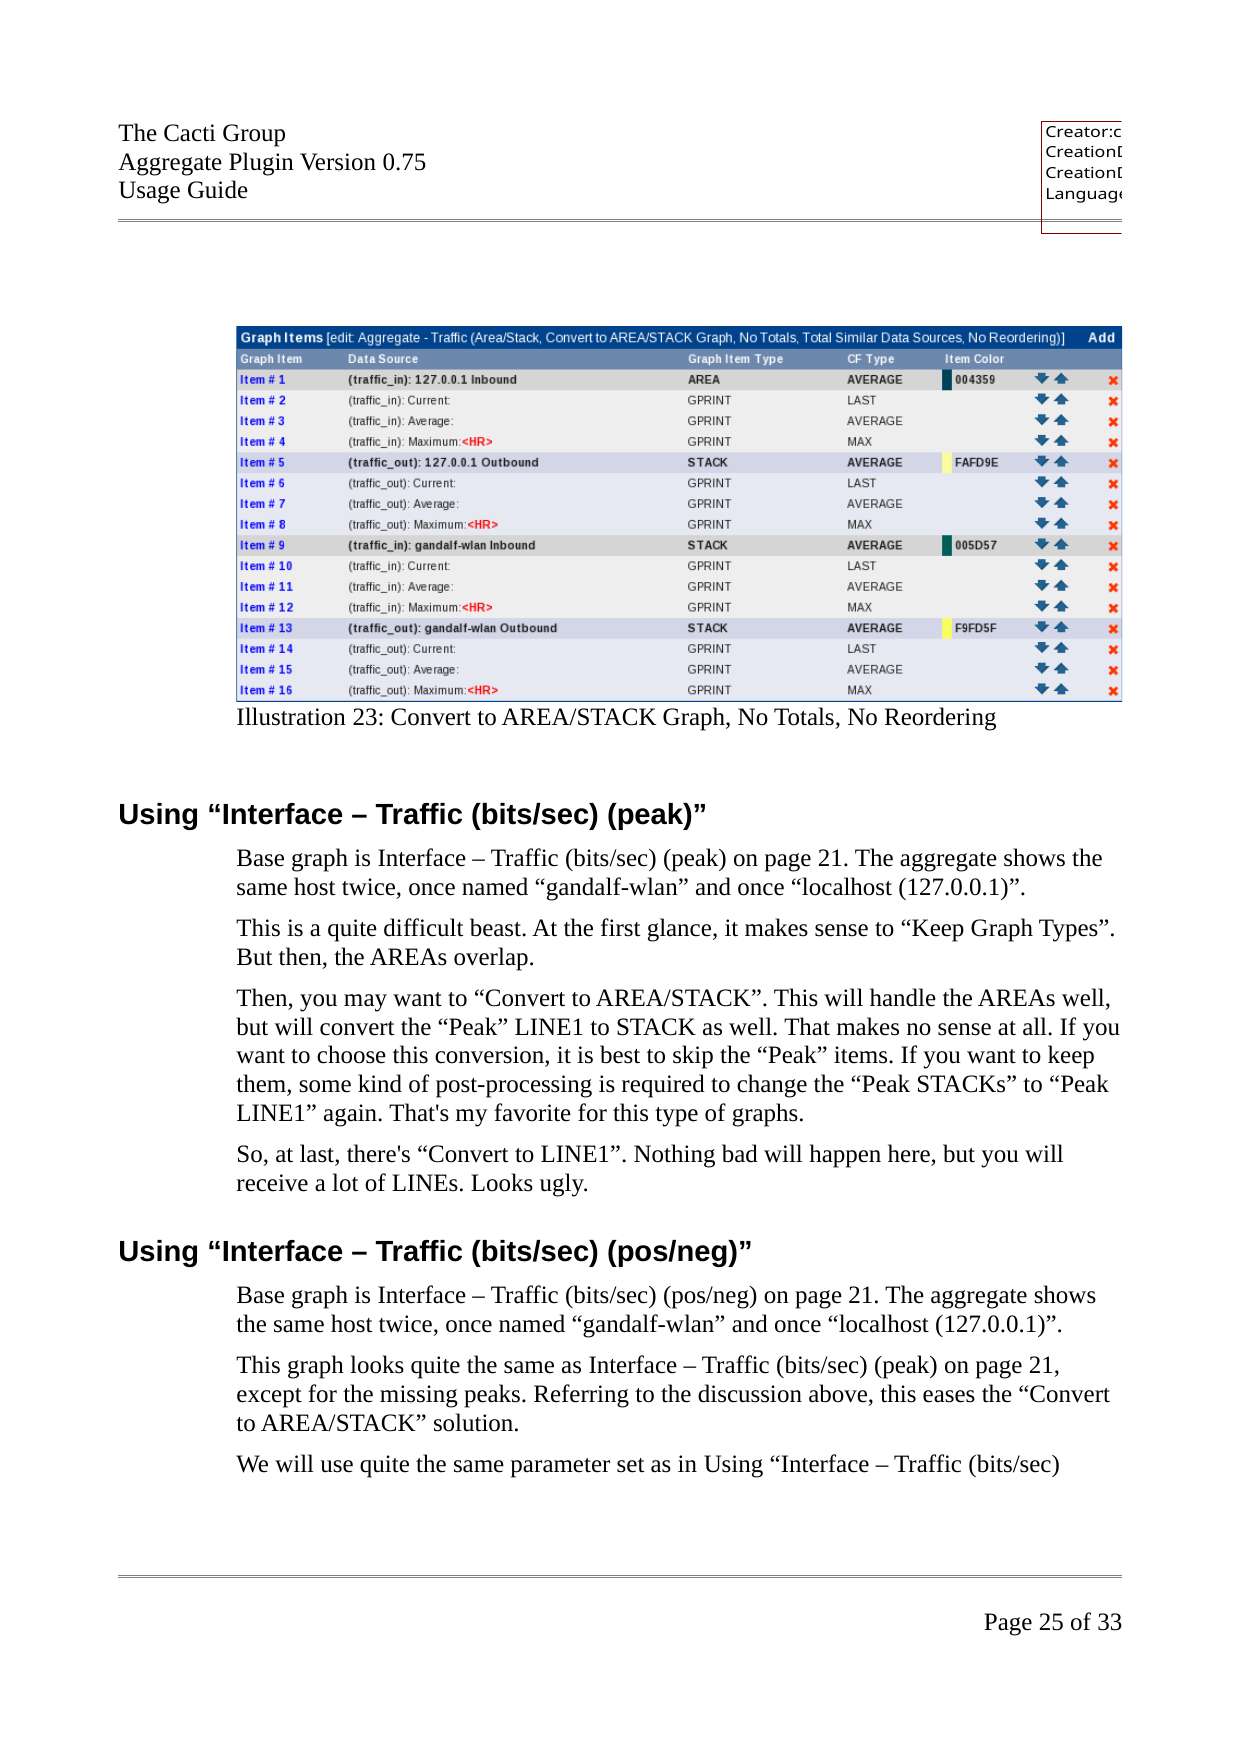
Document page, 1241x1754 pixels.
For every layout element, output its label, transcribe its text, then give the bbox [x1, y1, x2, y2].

text We will use quite the same parameter set as in Using “Interface – Traffic (bits/sec) [236, 1449, 1122, 1478]
subtitle Using “Interface – Traffic (bits/sec) (peak)” [118, 797, 1122, 830]
text This graph looks quite the same as Interface – Traffic (bits/sec) (peak) on page 21, except for the missing peaks. Referring to the discussion above, this eases the “Convert to AREA/STACK” solution. [236, 1350, 1122, 1436]
text Base graph is Interface – Traffic (bits/sec) (peak) on page 21. The aggregate shows the same host twice, once named “gandalf-wlan” and once “localhost (127.0.0.1)”. [236, 843, 1122, 900]
picture [236, 326, 1123, 702]
text Base graph is Interface – Traffic (bits/sec) (pos/neg) on page 21. The aggregate shows the same host twice, once named “gandalf-wlan” and once “localhost (127.0.0.1)”. [236, 1280, 1122, 1338]
subtitle Using “Interface – Traffic (bits/sec) (pos/neg)” [118, 1234, 1122, 1268]
text Then, you may want to “Convert to AREA/STACK”. This will handle the AREAs well, but will convert the “Peak” LINE1 to STACK as well. That makes no sense at all. If you want to choose this conversion, it is best to skip the “Peak” items. If you want to keep them, some kind of post-processing is required to change the “Peak STACKs” to “Peak LINE1” again. That's my favorite for this type of graphs. [236, 983, 1122, 1127]
text Illustration 23: Convert to AREA/STACK Graph, No Totals, No Reordering [236, 702, 1122, 731]
text This is a quite difficult beast. At the first glance, it makes sense to “Keep Graph Types”. But then, the AREAs overlap. [236, 913, 1122, 970]
text So, at last, there's “Convert to LINE1”. Nothing bad will happen here, but you will receive a lot of LINEs. Looks ugly. [236, 1139, 1122, 1197]
